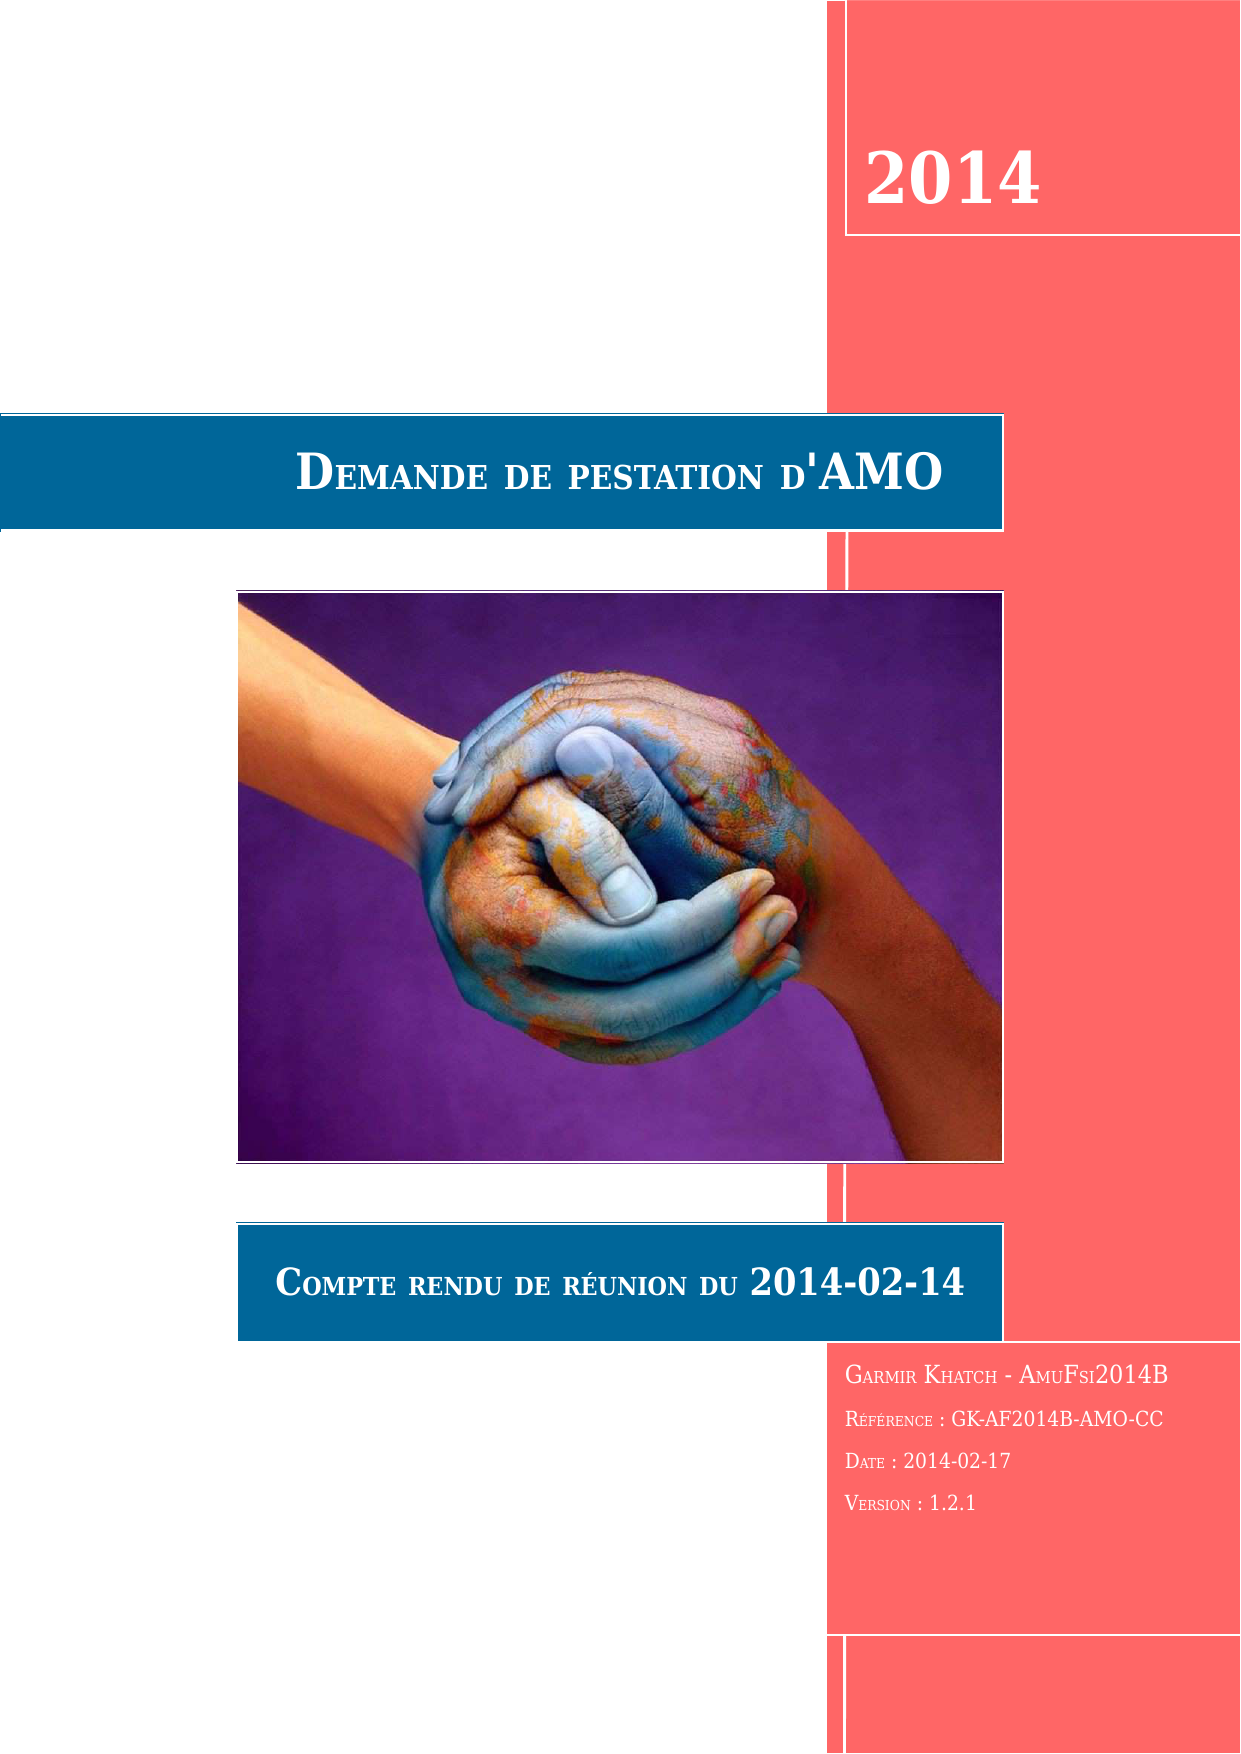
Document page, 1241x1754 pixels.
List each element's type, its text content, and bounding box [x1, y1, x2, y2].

title 2014 [864, 137, 1222, 220]
picture [238, 593, 1002, 1161]
title Demande de pestation d'AMO [236, 442, 1002, 501]
title Compte rendu de réunion du 2014-02-14 [238, 1260, 1002, 1304]
text Date : 2014-02-17 [844, 1449, 1222, 1473]
text Garmir Khatch - AmuFsi2014B [844, 1360, 1222, 1389]
text Version : 1.2.1 [844, 1491, 1222, 1515]
text Référence : GK-AF2014B-AMO-CC [844, 1407, 1222, 1431]
